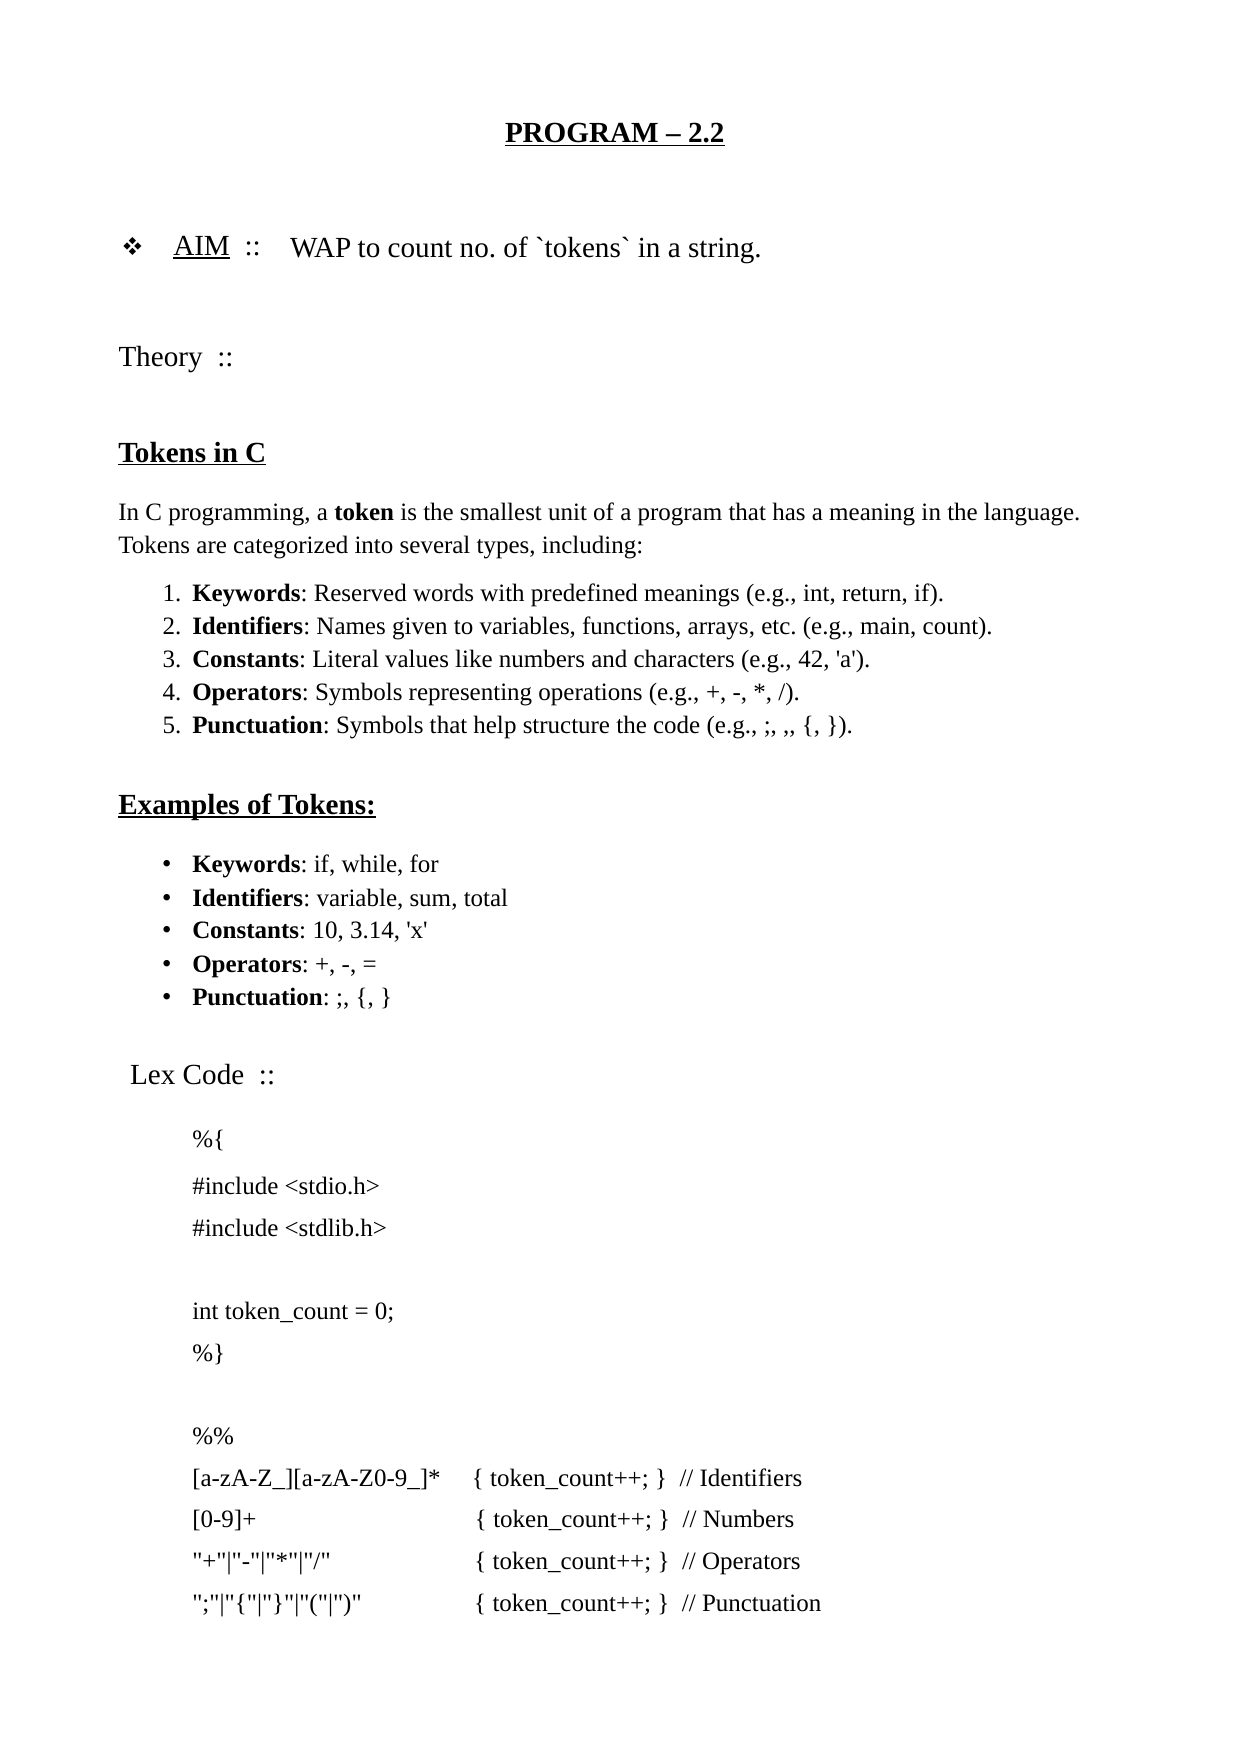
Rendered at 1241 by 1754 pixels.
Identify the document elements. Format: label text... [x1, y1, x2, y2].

text %} [192, 1338, 1122, 1367]
text %% [192, 1421, 1122, 1450]
text #include <stdlib.h> [192, 1213, 1122, 1242]
list AIM :: [121, 228, 275, 261]
list Keywords: if, while, for [162, 849, 1122, 878]
list Lex Code :: [130, 1057, 279, 1090]
list %{ [162, 1124, 1122, 1152]
list Constants: 10, 3.14, 'x' [162, 916, 1122, 944]
subtitle Examples of Tokens: [118, 787, 1122, 820]
text ";"|"{"|"}"|"("|")" { token_count++; } // Punctuation [192, 1588, 1122, 1617]
text [a-zA-Z_][a-zA-Z0-9_]* { token_count++; } // Identifiers [192, 1463, 1122, 1492]
text [0-9]+ { token_count++; } // Numbers [192, 1504, 1122, 1533]
text PROGRAM – 2.2 [456, 116, 773, 149]
subtitle Tokens in C [118, 435, 1122, 468]
list Theory :: [118, 339, 247, 373]
list Operators: Symbols representing operations (e.g., +, -, *, /). [162, 677, 1122, 706]
text WAP to count no. of `tokens` in a string. [290, 230, 796, 264]
list Identifiers: Names given to variables, functions, arrays, etc. (e.g., main, count). [162, 611, 1122, 640]
list Keywords: Reserved words with predefined meanings (e.g., int, return, if). [162, 578, 1122, 607]
text #include <stdio.h> [192, 1171, 1122, 1200]
list Identifiers: variable, sum, total [162, 883, 1122, 911]
list Constants: Literal values like numbers and characters (e.g., 42, 'a'). [162, 644, 1122, 673]
text int token_count = 0; [192, 1296, 1122, 1325]
text "+"|"-"|"*"|"/" { token_count++; } // Operators [192, 1546, 1122, 1575]
list Punctuation: Symbols that help structure the code (e.g., ;, ,, {, }). [162, 710, 1122, 739]
text In C programming, a token is the smallest unit of a program that has a meaning in the language. Tokens are categorized into several types, including: [118, 497, 1122, 559]
list Operators: +, -, = [162, 949, 1122, 977]
list Punctuation: ;, {, } [162, 982, 1122, 1010]
